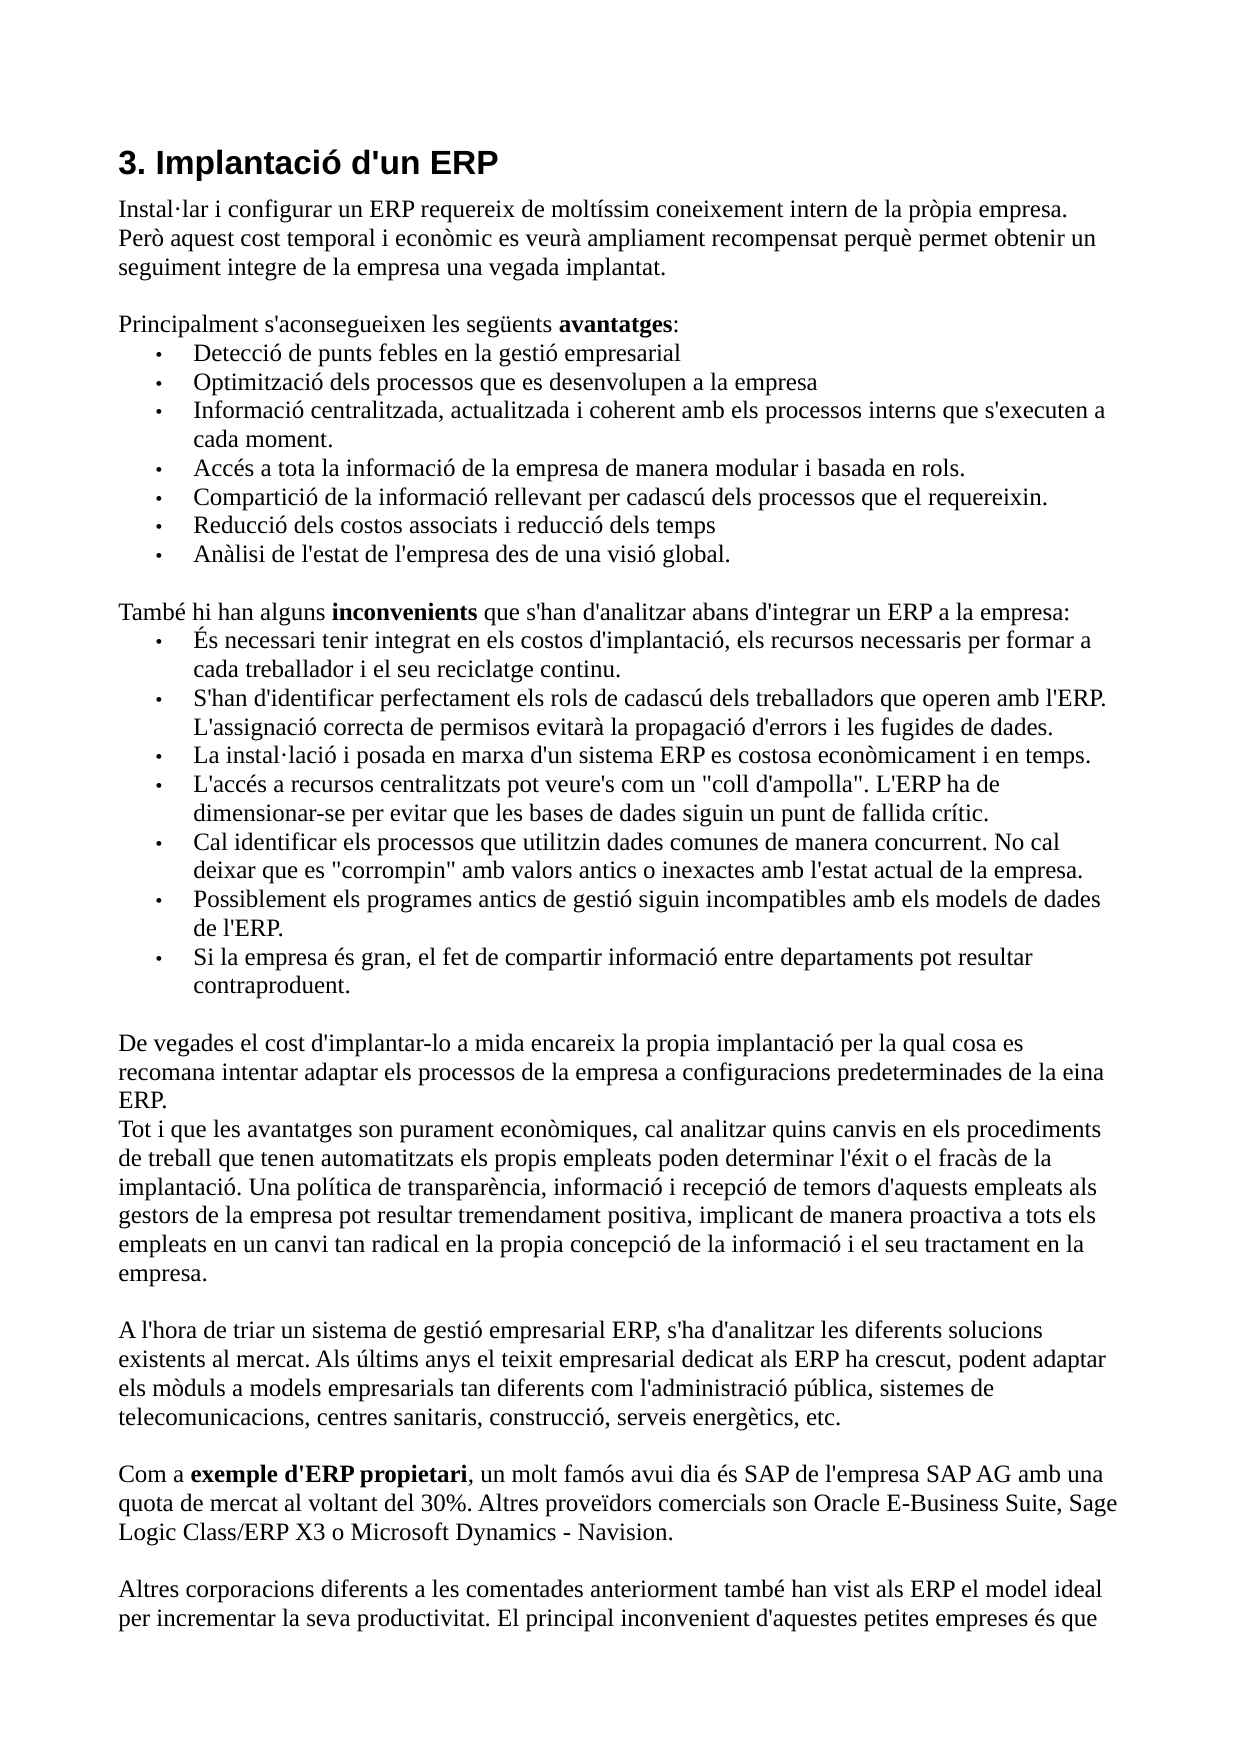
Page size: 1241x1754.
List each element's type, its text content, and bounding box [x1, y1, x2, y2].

list És necessari tenir integrat en els costos d'implantació, els recursos necessaris per formar a cada treballador i el seu reciclatge continu. [156, 626, 1122, 683]
list Accés a tota la informació de la empresa de manera modular i basada en rols. [156, 453, 1122, 482]
list Optimització dels processos que es desenvolupen a la empresa [156, 367, 1122, 396]
text Altres corporacions diferents a les comentades anteriorment també han vist als ERP el model ideal per incrementar la seva productivitat. El principal inconvenient d'aquestes petites empreses és que [118, 1574, 1122, 1632]
text Però aquest cost temporal i econòmic es veurà ampliament recompensat perquè permet obtenir un seguiment integre de la empresa una vegada implantat. [118, 223, 1122, 281]
list La instal·lació i posada en marxa d'un sistema ERP es costosa econòmicament i en temps. [156, 741, 1122, 769]
list S'han d'identificar perfectament els rols de cadascú dels treballadors que operen amb l'ERP. L'assignació correcta de permisos evitarà la propagació d'errors i les fugides de dades. [156, 683, 1122, 741]
text Tot i que les avantatges son purament econòmiques, cal analitzar quins canvis en els procediments de treball que tenen automatitzats els propis empleats poden determinar l'éxit o el fracàs de la implantació. Una política de transparència, informació i recepció de temors d'aquests empleats als gestors de la empresa pot resultar tremendament positiva, implicant de manera proactiva a tots els empleats en un canvi tan radical en la propia concepció de la informació i el seu tractament en la empresa. [118, 1114, 1122, 1287]
list Possiblement els programes antics de gestió siguin incompatibles amb els models de dades de l'ERP. [156, 884, 1122, 942]
list Cal identificar els processos que utilitzin dades comunes de manera concurrent. No cal deixar que es "corrompin" amb valors antics o inexactes amb l'estat actual de la empresa. [156, 827, 1122, 884]
list Si la empresa és gran, el fet de compartir informació entre departaments pot resultar contraproduent. [156, 942, 1122, 999]
list L'accés a recursos centralitzats pot veure's com un "coll d'ampolla". L'ERP ha de dimensionar-se per evitar que les bases de dades siguin un punt de fallida crític. [156, 769, 1122, 827]
list Anàlisi de l'estat de l'empresa des de una visió global. [156, 539, 1122, 568]
text Instal·lar i configurar un ERP requereix de moltíssim coneixement intern de la pròpia empresa. [118, 194, 1122, 223]
list Detecció de punts febles en la gestió empresarial [156, 338, 1122, 367]
text Com a exemple d'ERP propietari, un molt famós avui dia és SAP de l'empresa SAP AG amb una quota de mercat al voltant del 30%. Altres proveïdors comercials son Oracle E-Business Suite, Sage Logic Class/ERP X3 o Microsoft Dynamics - Navision. [118, 1459, 1122, 1546]
text De vegades el cost d'implantar-lo a mida encareix la propia implantació per la qual cosa es recomana intentar adaptar els processos de la empresa a configuracions predeterminades de la eina ERP. [118, 1028, 1122, 1114]
subtitle 3. Implantació d'un ERP [118, 143, 1122, 182]
list Informació centralitzada, actualitzada i coherent amb els processos interns que s'executen a cada moment. [156, 396, 1122, 453]
text També hi han alguns inconvenients que s'han d'analitzar abans d'integrar un ERP a la empresa: [118, 597, 1122, 626]
text Principalment s'aconsegueixen les següents avantatges: [118, 309, 1122, 338]
text A l'hora de triar un sistema de gestió empresarial ERP, s'ha d'analitzar les diferents solucions existents al mercat. Als últims anys el teixit empresarial dedicat als ERP ha crescut, podent adaptar els mòduls a models empresarials tan diferents com l'administració pública, sistemes de telecomunicacions, centres sanitaris, construcció, serveis energètics, etc. [118, 1316, 1122, 1431]
list Reducció dels costos associats i reducció dels temps [156, 511, 1122, 539]
list Compartició de la informació rellevant per cadascú dels processos que el requereixin. [156, 482, 1122, 511]
